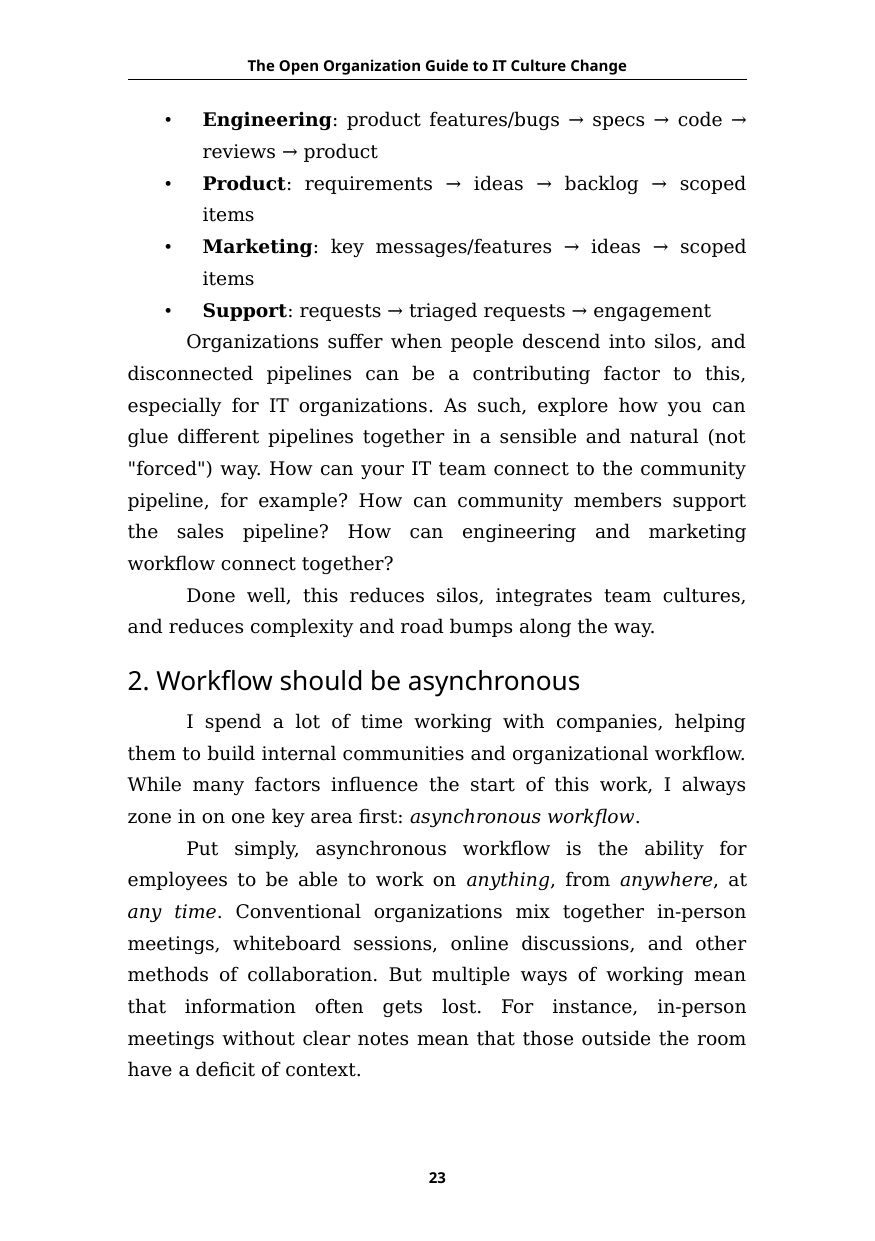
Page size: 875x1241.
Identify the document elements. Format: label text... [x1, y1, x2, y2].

text I spend a lot of time working with companies, helping them to build internal communities and organizational workflow. While many factors influence the start of this work, I always zone in on one key area first: asynchronous workflow. [127, 711, 747, 828]
list Support: requests → triaged requests → engagement [165, 299, 747, 321]
subtitle 2. Workflow should be asynchronous [127, 663, 747, 698]
text Put simply, asynchronous workflow is the ability for employees to be able to work on anything, from anywhere, at any time. Conventional organizations mix together in-person meetings, whiteboard sessions, online discussions, and other methods of collaboration. But multiple ways of working mean that information often gets lost. For instance, in-person meetings without clear notes mean that those outside the room have a deficit of context. [127, 837, 747, 1081]
text Organizations suffer when people descend into silos, and disconnected pipelines can be a contributing factor to this, especially for IT organizations. As such, explore how you can glue different pipelines together in a sensible and natural (not "forced") way. How can your IT team connect to the community pipeline, for example? How can community members support the sales pipeline? How can engineering and marketing workflow connect together? [127, 331, 747, 575]
text Done well, this reduces silos, integrates team cultures, and reduces complexity and road bumps along the way. [127, 585, 747, 638]
list Engineering: product features/bugs → specs → code → reviews → product [165, 109, 747, 162]
list Product: requirements → ideas → backlog → scoped items [165, 172, 747, 226]
list Marketing: key messages/features → ideas → scoped items [165, 236, 747, 289]
